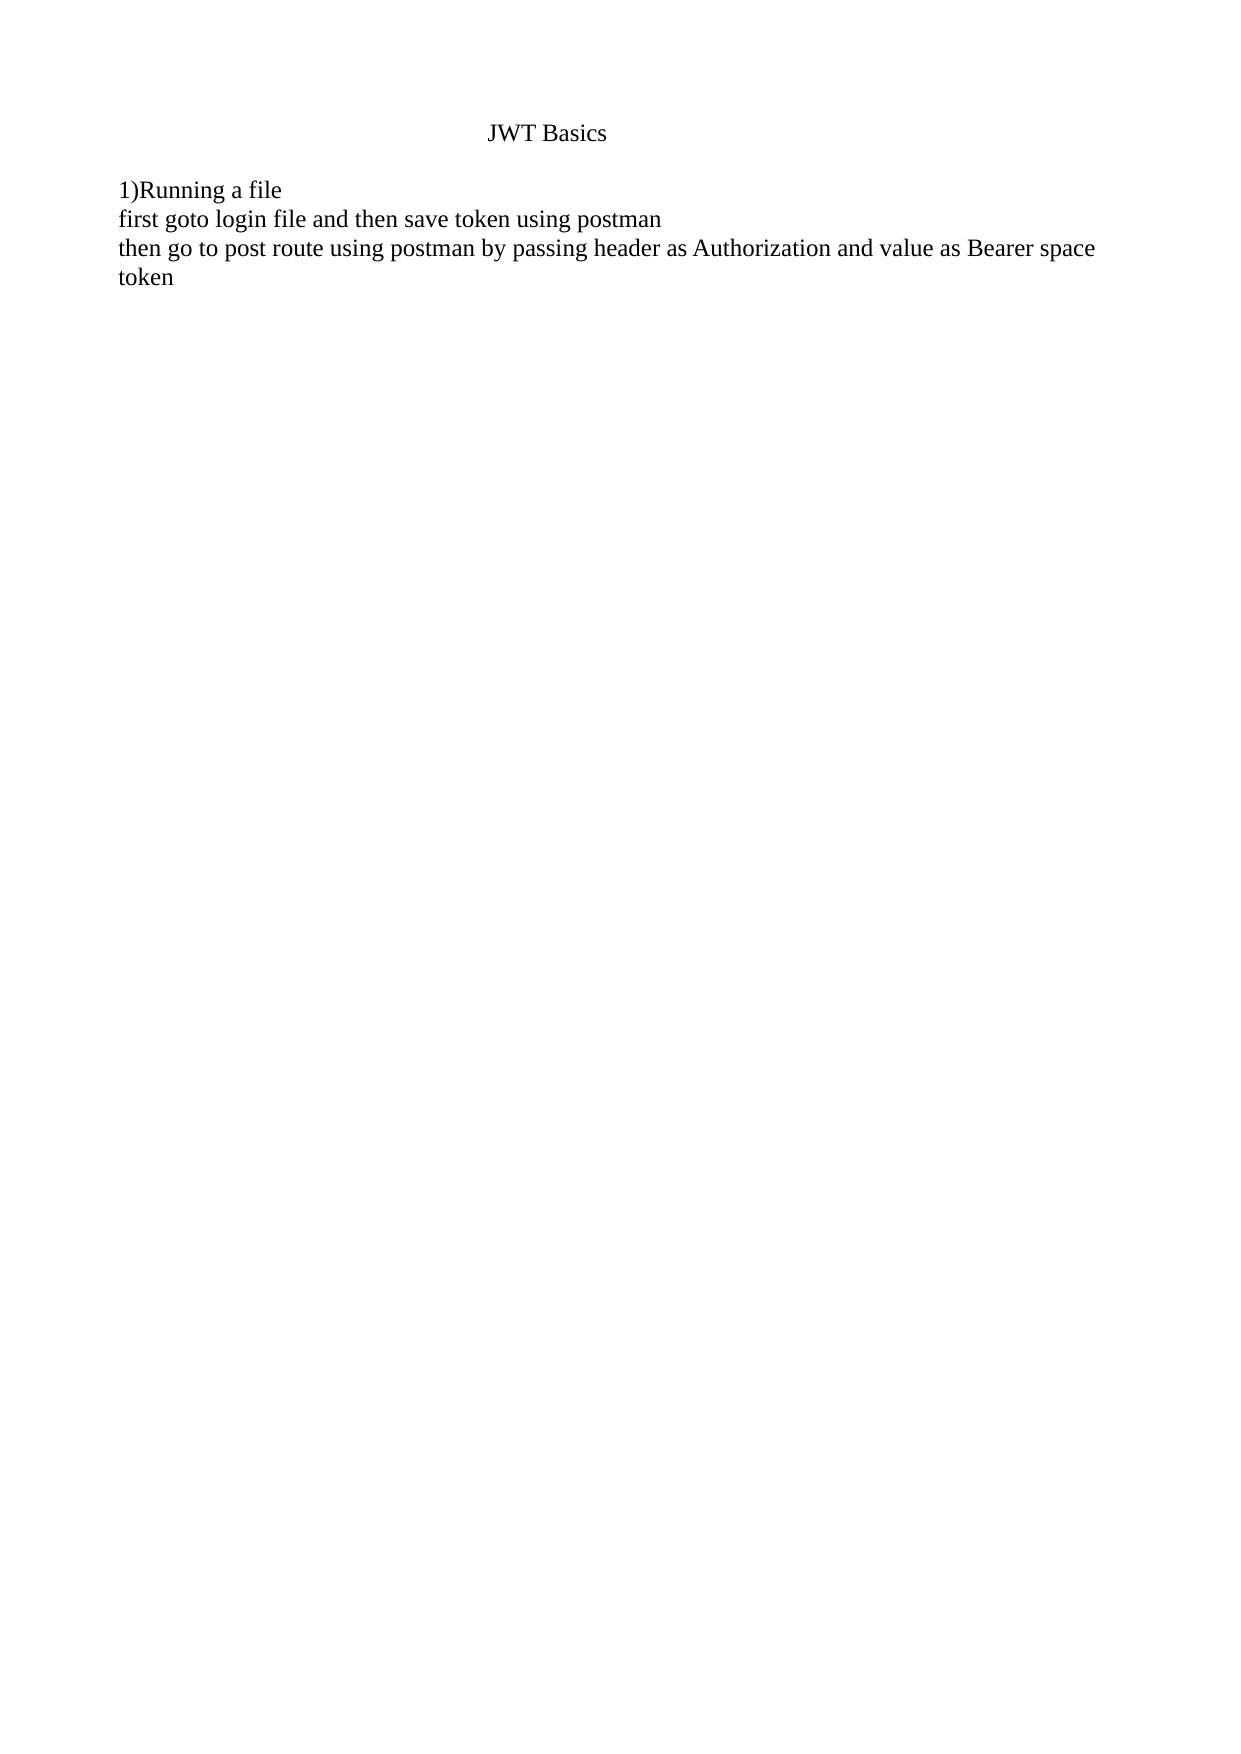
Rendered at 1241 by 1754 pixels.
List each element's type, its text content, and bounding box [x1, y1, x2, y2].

text first goto login file and then save token using postman [118, 204, 1122, 233]
text 1)Running a file [118, 176, 1122, 204]
text then go to post route using postman by passing header as Authorization and value as Bearer space token [118, 233, 1122, 291]
text JWT Basics [118, 118, 1122, 147]
